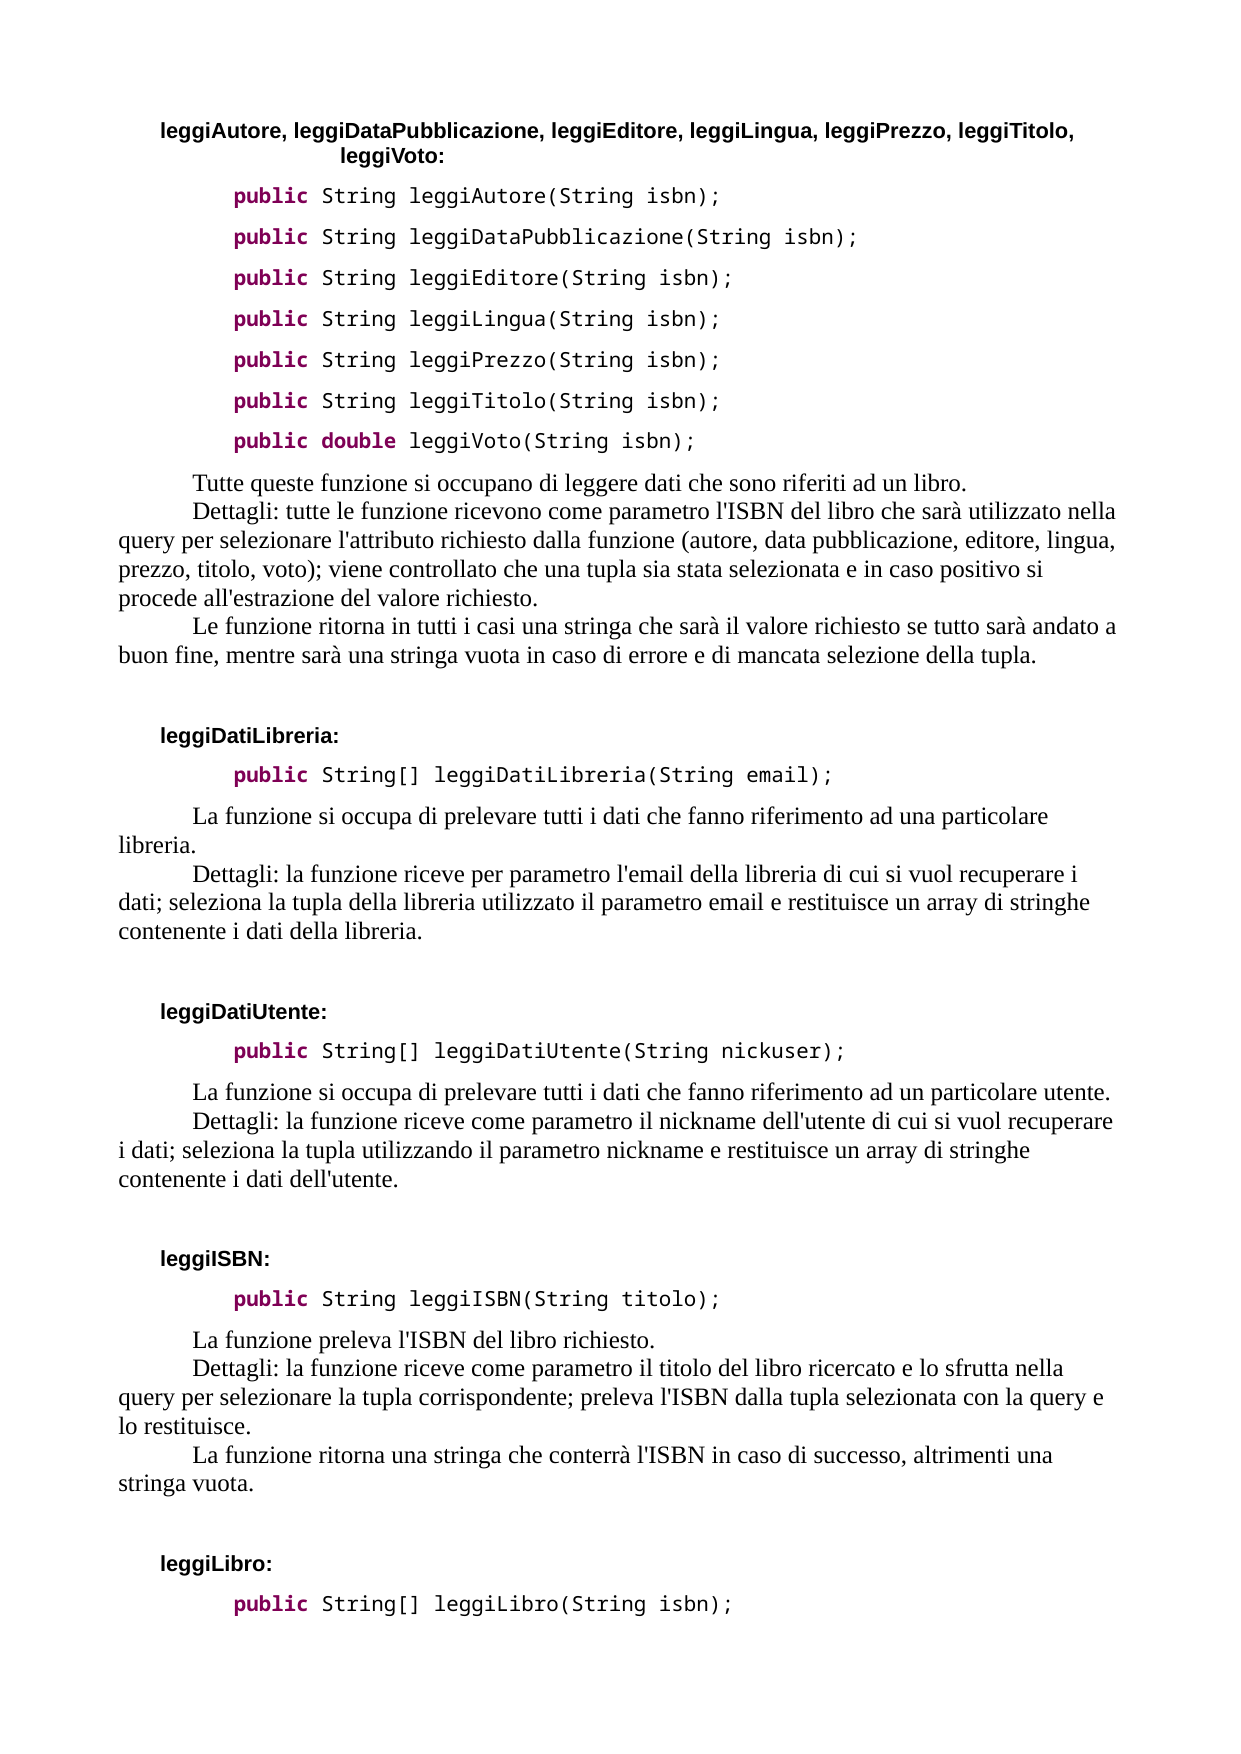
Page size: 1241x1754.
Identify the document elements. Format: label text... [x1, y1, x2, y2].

text public String leggiISBN(String titolo); [233, 1284, 1122, 1312]
text La funzione si occupa di prelevare tutti i dati che fanno riferimento ad un particolare utente. [118, 1077, 1122, 1106]
text public double leggiVoto(String isbn); [233, 427, 1122, 455]
text public String[] leggiDatiUtente(String nickuser); [233, 1036, 1122, 1065]
text public String leggiPrezzo(String isbn); [233, 345, 1122, 373]
subtitle leggiISBN: [160, 1246, 1122, 1271]
text public String leggiLingua(String isbn); [233, 304, 1122, 332]
text Dettagli: la funzione riceve per parametro l'email della libreria di cui si vuol recuperare i dati; seleziona la tupla della libreria utilizzato il parametro email e restituisce un array di stringhe contenente i dati della libreria. [118, 859, 1122, 945]
text Dettagli: la funzione riceve come parametro il titolo del libro ricercato e lo sfrutta nella query per selezionare la tupla corrispondente; preleva l'ISBN dalla tupla selezionata con la query e lo restituisce. [118, 1353, 1122, 1440]
subtitle leggiLibro: [160, 1551, 1122, 1576]
text public String[] leggiLibro(String isbn); [233, 1589, 1122, 1617]
text Tutte queste funzione si occupano di leggere dati che sono riferiti ad un libro. [118, 468, 1122, 496]
text public String leggiDataPubblicazione(String isbn); [233, 222, 1122, 250]
text Dettagli: tutte le funzione ricevono come parametro l'ISBN del libro che sarà utilizzato nella query per selezionare l'attributo richiesto dalla funzione (autore, data pubblicazione, editore, lingua, prezzo, titolo, voto); viene controllato che una tupla sia stata selezionata e in caso positivo si procede all'estrazione del valore richiesto. [118, 496, 1122, 611]
subtitle leggiAutore, leggiDataPubblicazione, leggiEditore, leggiLingua, leggiPrezzo, leggiTitolo, leggiVoto: [160, 118, 1122, 168]
text public String leggiAutore(String isbn); [233, 181, 1122, 209]
text Dettagli: la funzione riceve come parametro il nickname dell'utente di cui si vuol recuperare i dati; seleziona la tupla utilizzando il parametro nickname e restituisce un array di stringhe contenente i dati dell'utente. [118, 1106, 1122, 1192]
text Le funzione ritorna in tutti i casi una stringa che sarà il valore richiesto se tutto sarà andato a buon fine, mentre sarà una stringa vuota in caso di errore e di mancata selezione della tupla. [118, 611, 1122, 669]
text La funzione si occupa di prelevare tutti i dati che fanno riferimento ad una particolare libreria. [118, 801, 1122, 859]
subtitle leggiDatiLibreria: [160, 723, 1122, 748]
text La funzione ritorna una stringa che conterrà l'ISBN in caso di successo, altrimenti una stringa vuota. [118, 1440, 1122, 1497]
text public String leggiEditore(String isbn); [233, 263, 1122, 291]
subtitle leggiDatiUtente: [160, 999, 1122, 1024]
text La funzione preleva l'ISBN del libro richiesto. [118, 1325, 1122, 1353]
text public String[] leggiDatiLibreria(String email); [233, 760, 1122, 789]
text public String leggiTitolo(String isbn); [233, 386, 1122, 414]
